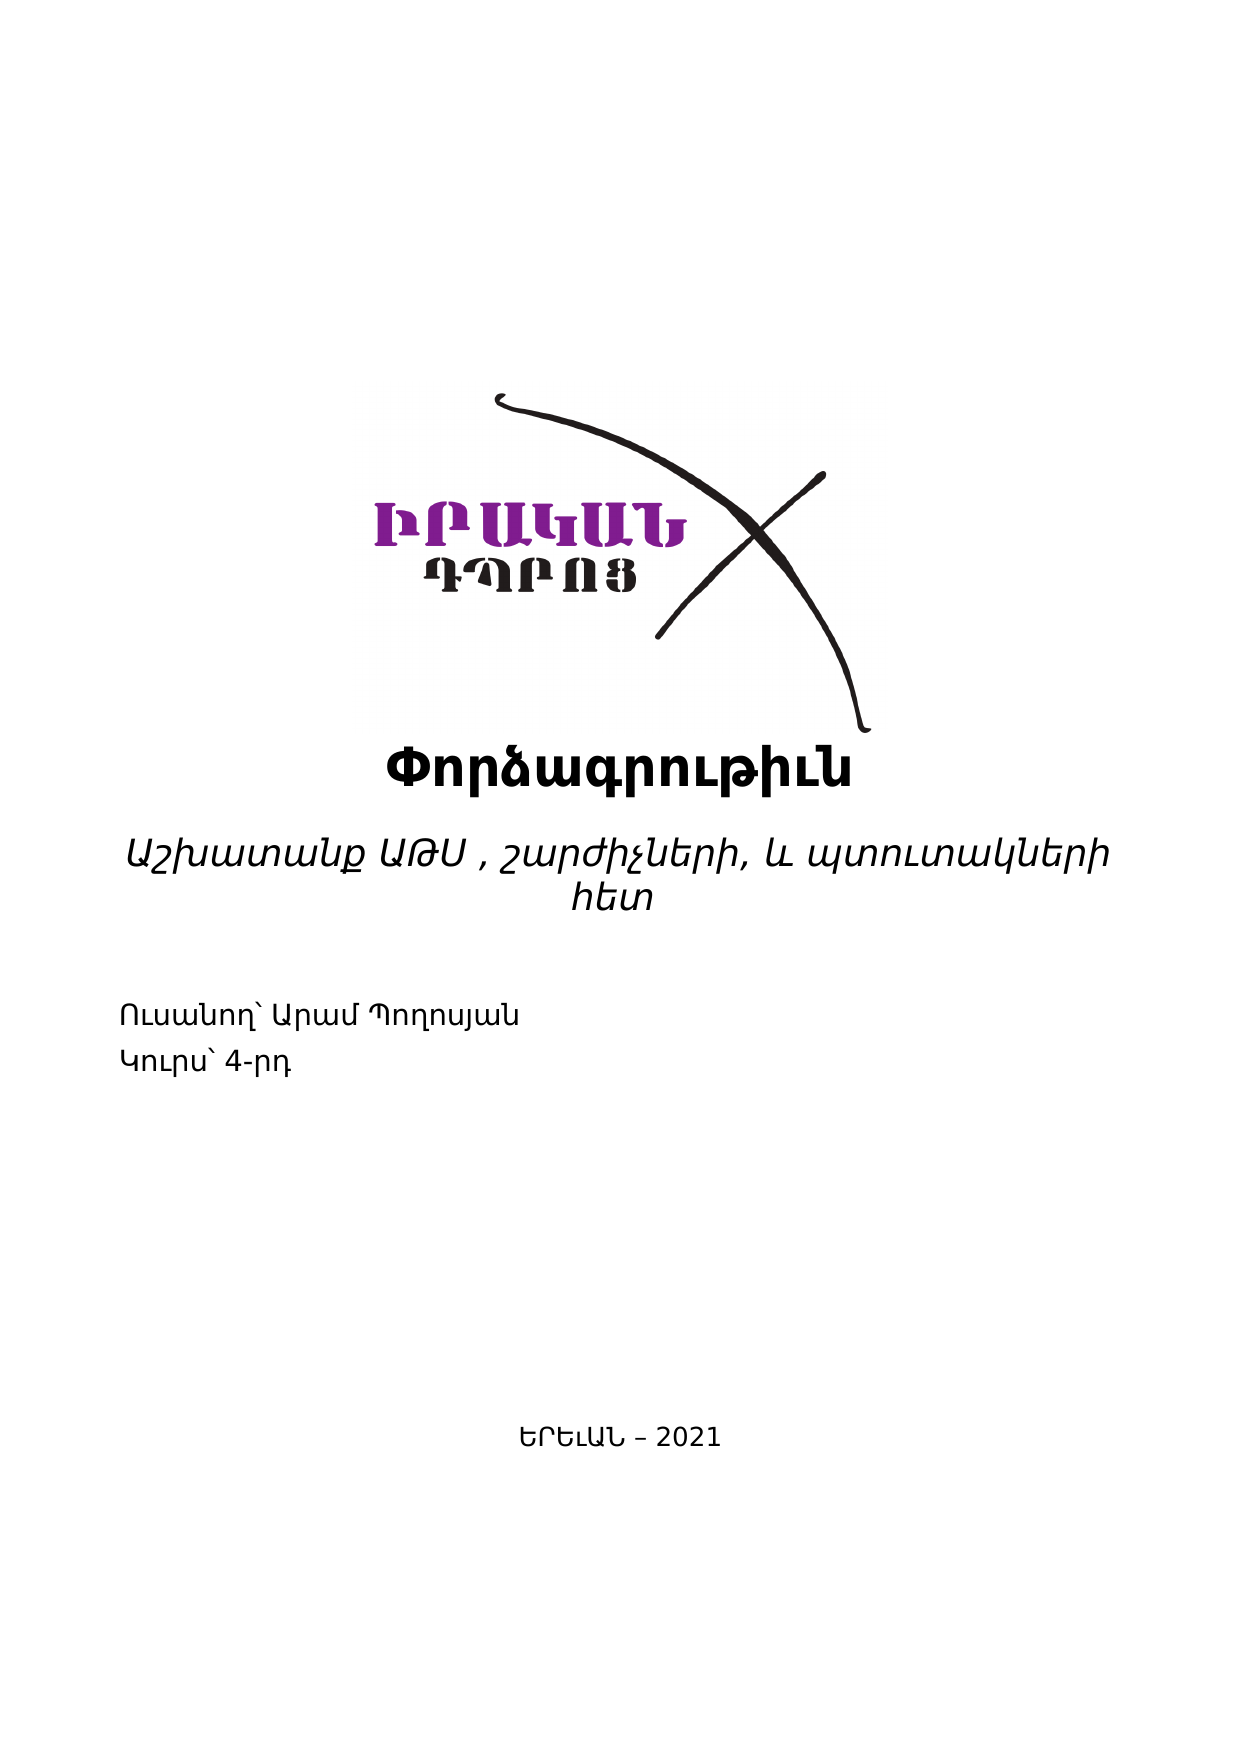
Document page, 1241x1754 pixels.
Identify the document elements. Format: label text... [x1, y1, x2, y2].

title Փորձագրութիւն [118, 736, 1122, 799]
picture [352, 381, 889, 734]
text ԵՐԵւԱՆ – 2021 [118, 1422, 1122, 1453]
subtitle Աշխատանք ԱԹՍ , շարժիչների, և պտուտակների հետ [118, 832, 1122, 919]
text Ուսանող՝ Արամ Պողոսյան [118, 999, 1122, 1033]
text Կուրս՝ 4-րդ [118, 1044, 1122, 1078]
